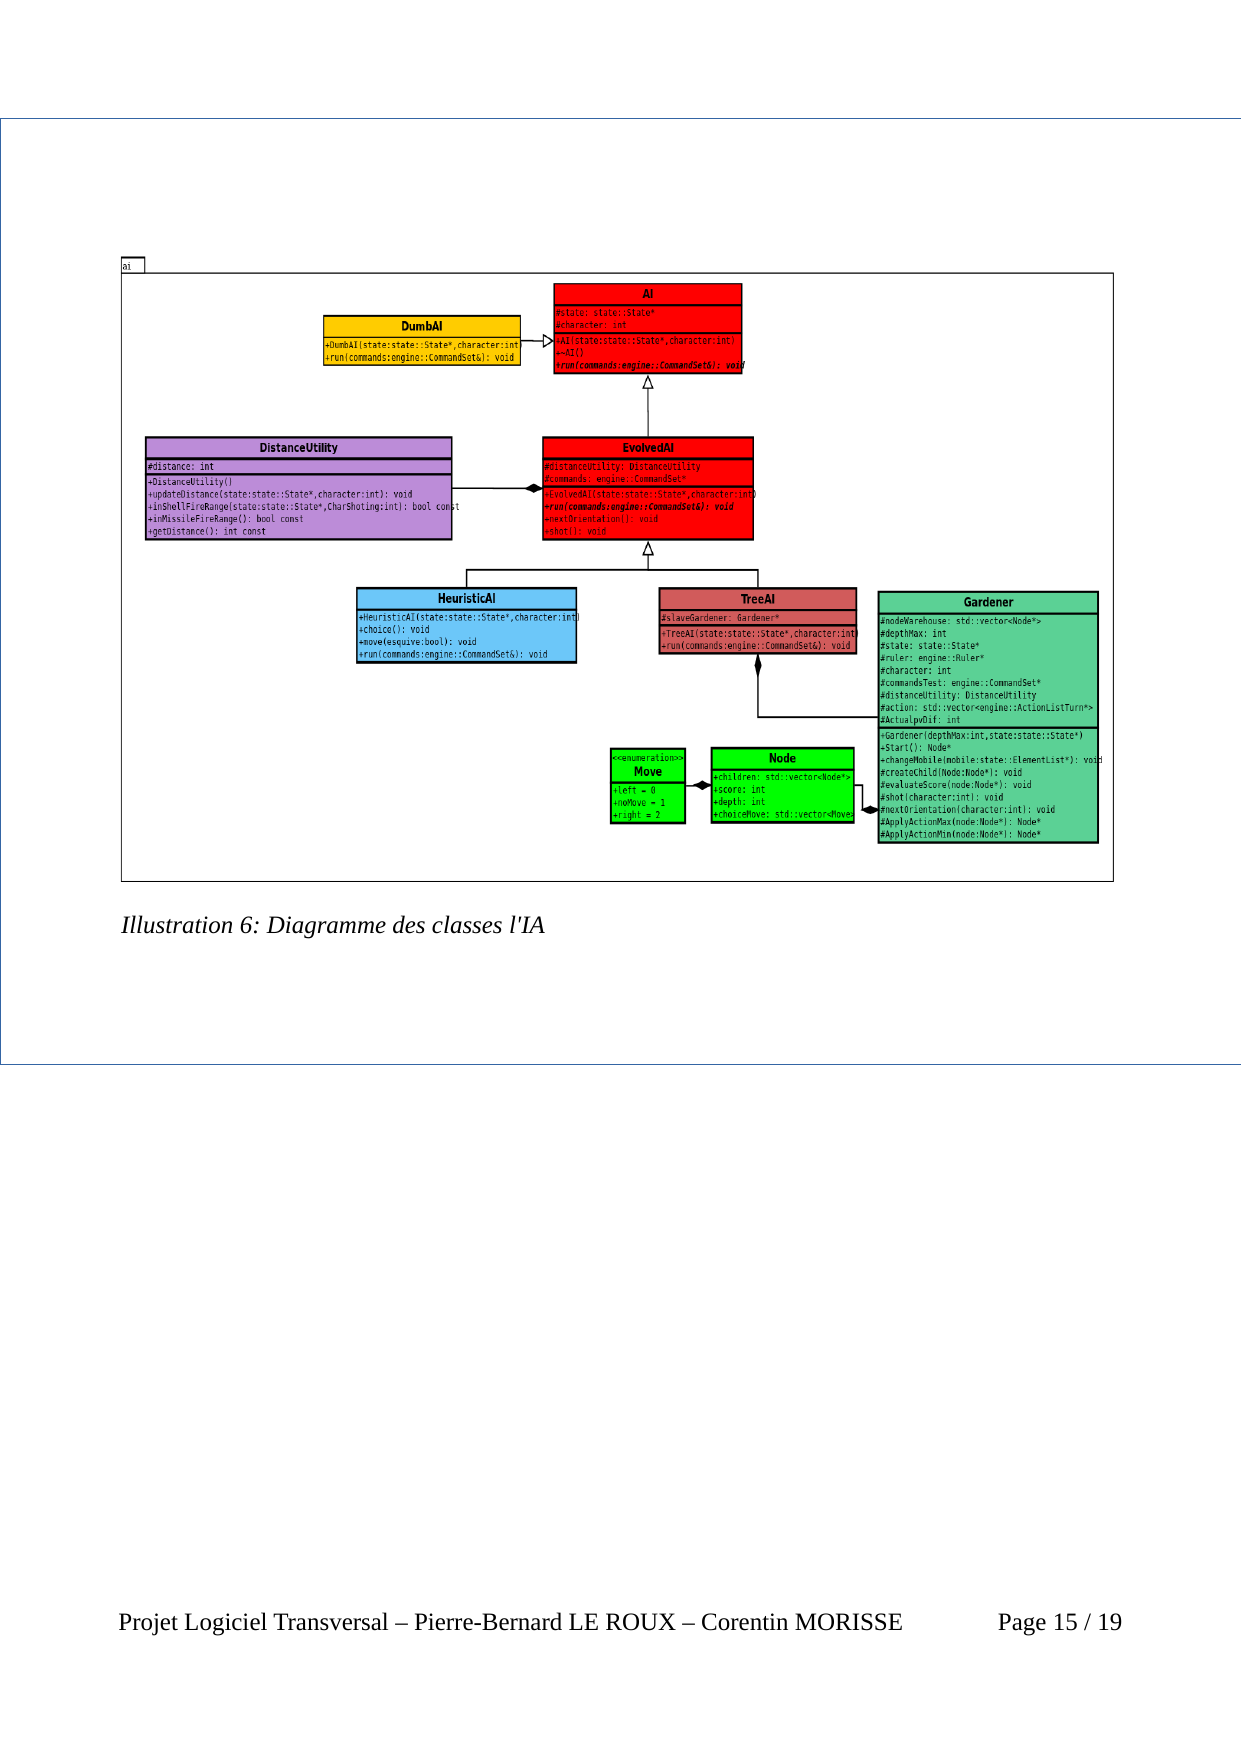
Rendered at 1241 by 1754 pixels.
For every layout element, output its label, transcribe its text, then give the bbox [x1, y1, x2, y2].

text Illustration 6: Diagramme des classes l'IA [121, 882, 1114, 939]
picture [120, 256, 1114, 882]
